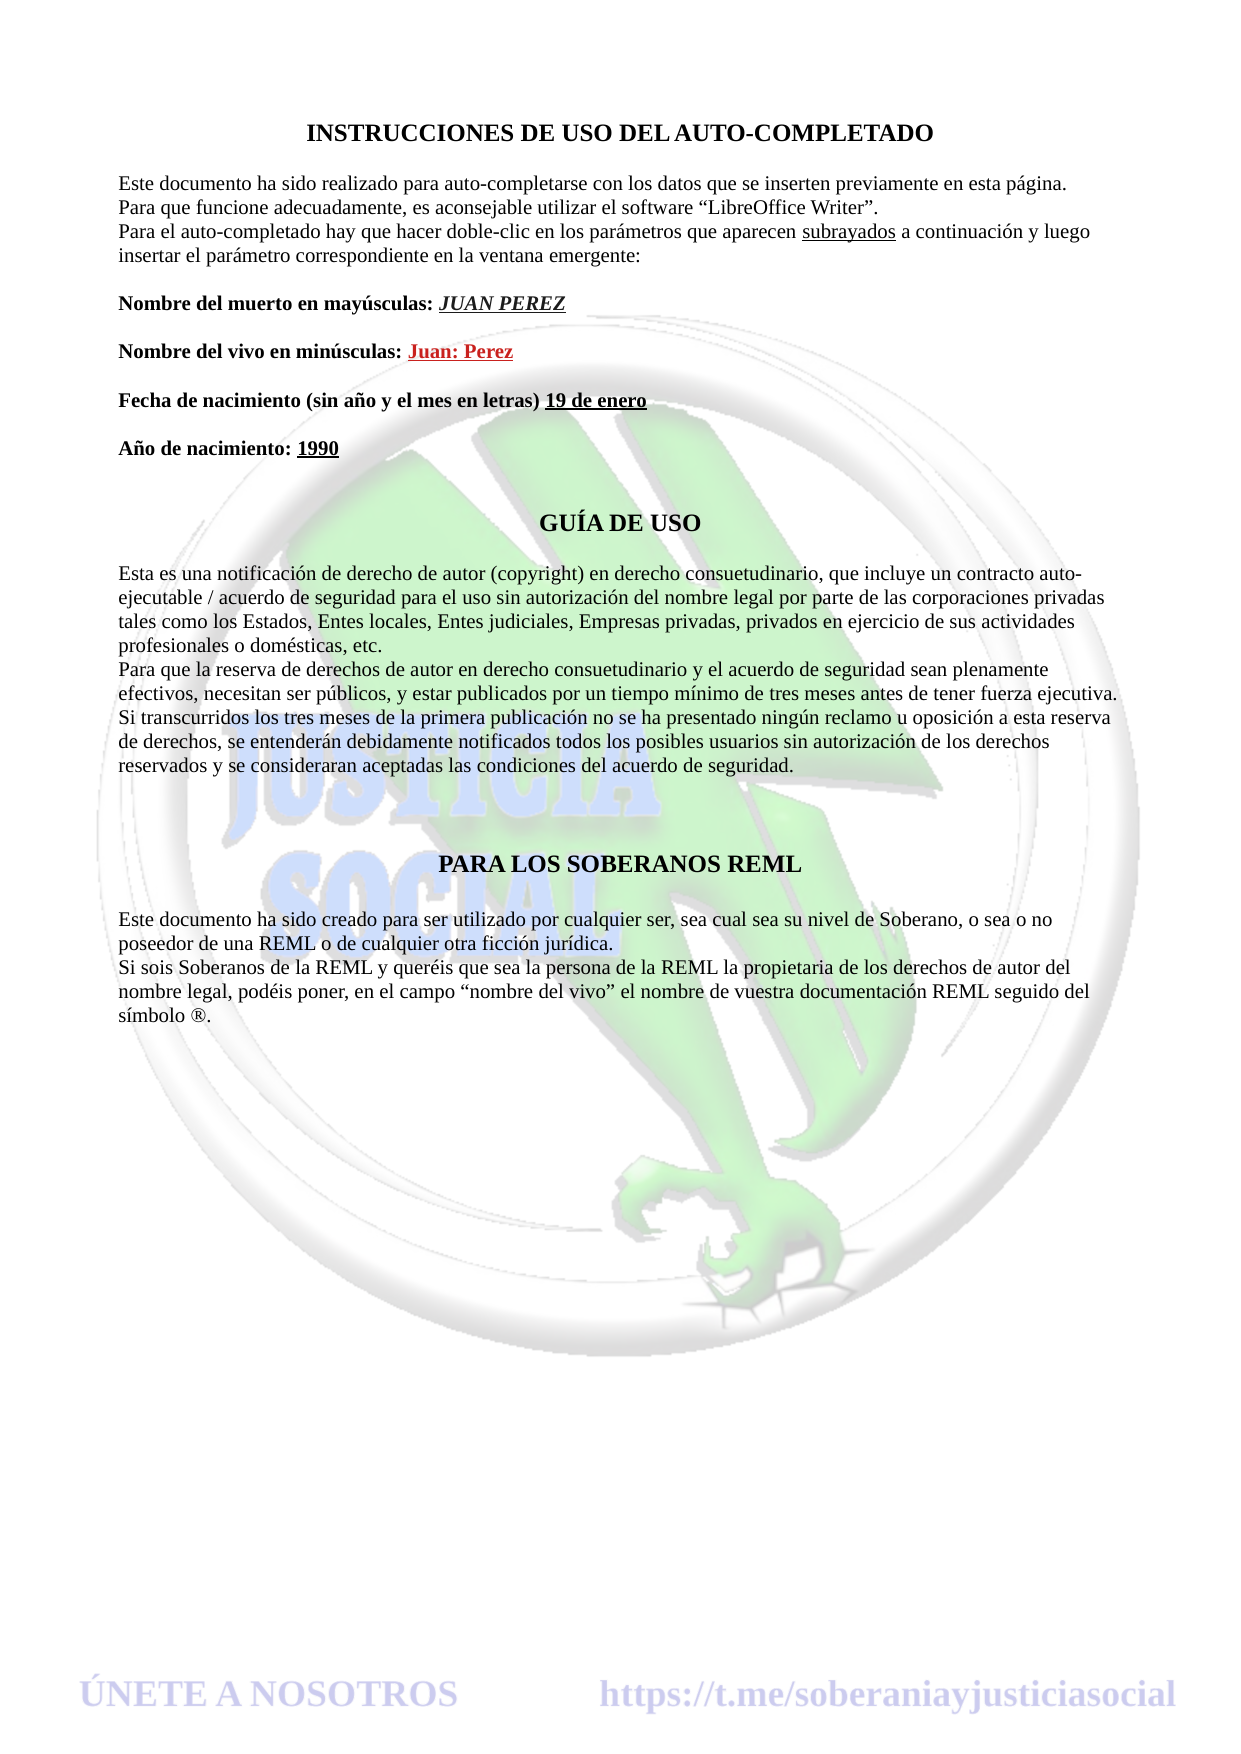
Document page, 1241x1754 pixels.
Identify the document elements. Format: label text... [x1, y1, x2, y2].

text GUÍA DE USO [118, 508, 1122, 537]
text Si transcurridos los tres meses de la primera publicación no se ha presentado ningún reclamo u oposición a esta reserva de derechos, se entenderán debidamente notificados todos los posibles usuarios sin autorización de los derechos reservados y se consideraran aceptadas las condiciones del acuerdo de seguridad. [118, 705, 1122, 777]
text Para que funcione adecuadamente, es aconsejable utilizar el software “LibreOffice Writer”. [118, 195, 1122, 219]
text Si sois Soberanos de la REML y queréis que sea la persona de la REML la propietaria de los derechos de autor del nombre legal, podéis poner, en el campo “nombre del vivo” el nombre de vuestra documentación REML seguido del símbolo ®. [118, 955, 1122, 1027]
text Nombre del muerto en mayúsculas: JUAN PEREZ [118, 291, 1122, 315]
text PARA LOS SOBERANOS REML [118, 849, 1122, 878]
text INSTRUCCIONES DE USO DEL AUTO-COMPLETADO [118, 118, 1122, 147]
text Este documento ha sido creado para ser utilizado por cualquier ser, sea cual sea su nivel de Soberano, o sea o no poseedor de una REML o de cualquier otra ficción jurídica. [118, 907, 1122, 955]
text Esta es una notificación de derecho de autor (copyright) en derecho consuetudinario, que incluye un contracto auto-ejecutable / acuerdo de seguridad para el uso sin autorización del nombre legal por parte de las corporaciones privadas tales como los Estados, Entes locales, Entes judiciales, Empresas privadas, privados en ejercicio de sus actividades profesionales o domésticas, etc. [118, 561, 1122, 657]
text Para que la reserva de derechos de autor en derecho consuetudinario y el acuerdo de seguridad sean plenamente efectivos, necesitan ser públicos, y estar publicados por un tiempo mínimo de tres meses antes de tener fuerza ejecutiva. [118, 657, 1122, 705]
text Año de nacimiento: 1990 [118, 436, 1122, 460]
text Para el auto-completado hay que hacer doble-clic en los parámetros que aparecen subrayados a continuación y luego insertar el parámetro correspondiente en la ventana emergente: [118, 219, 1122, 267]
text Fecha de nacimiento (sin año y el mes en letras) 19 de enero [118, 387, 1122, 412]
text Este documento ha sido realizado para auto-completarse con los datos que se inserten previamente en esta página. [118, 171, 1122, 195]
text Nombre del vivo en minúsculas: Juan: Perez [118, 339, 1122, 363]
